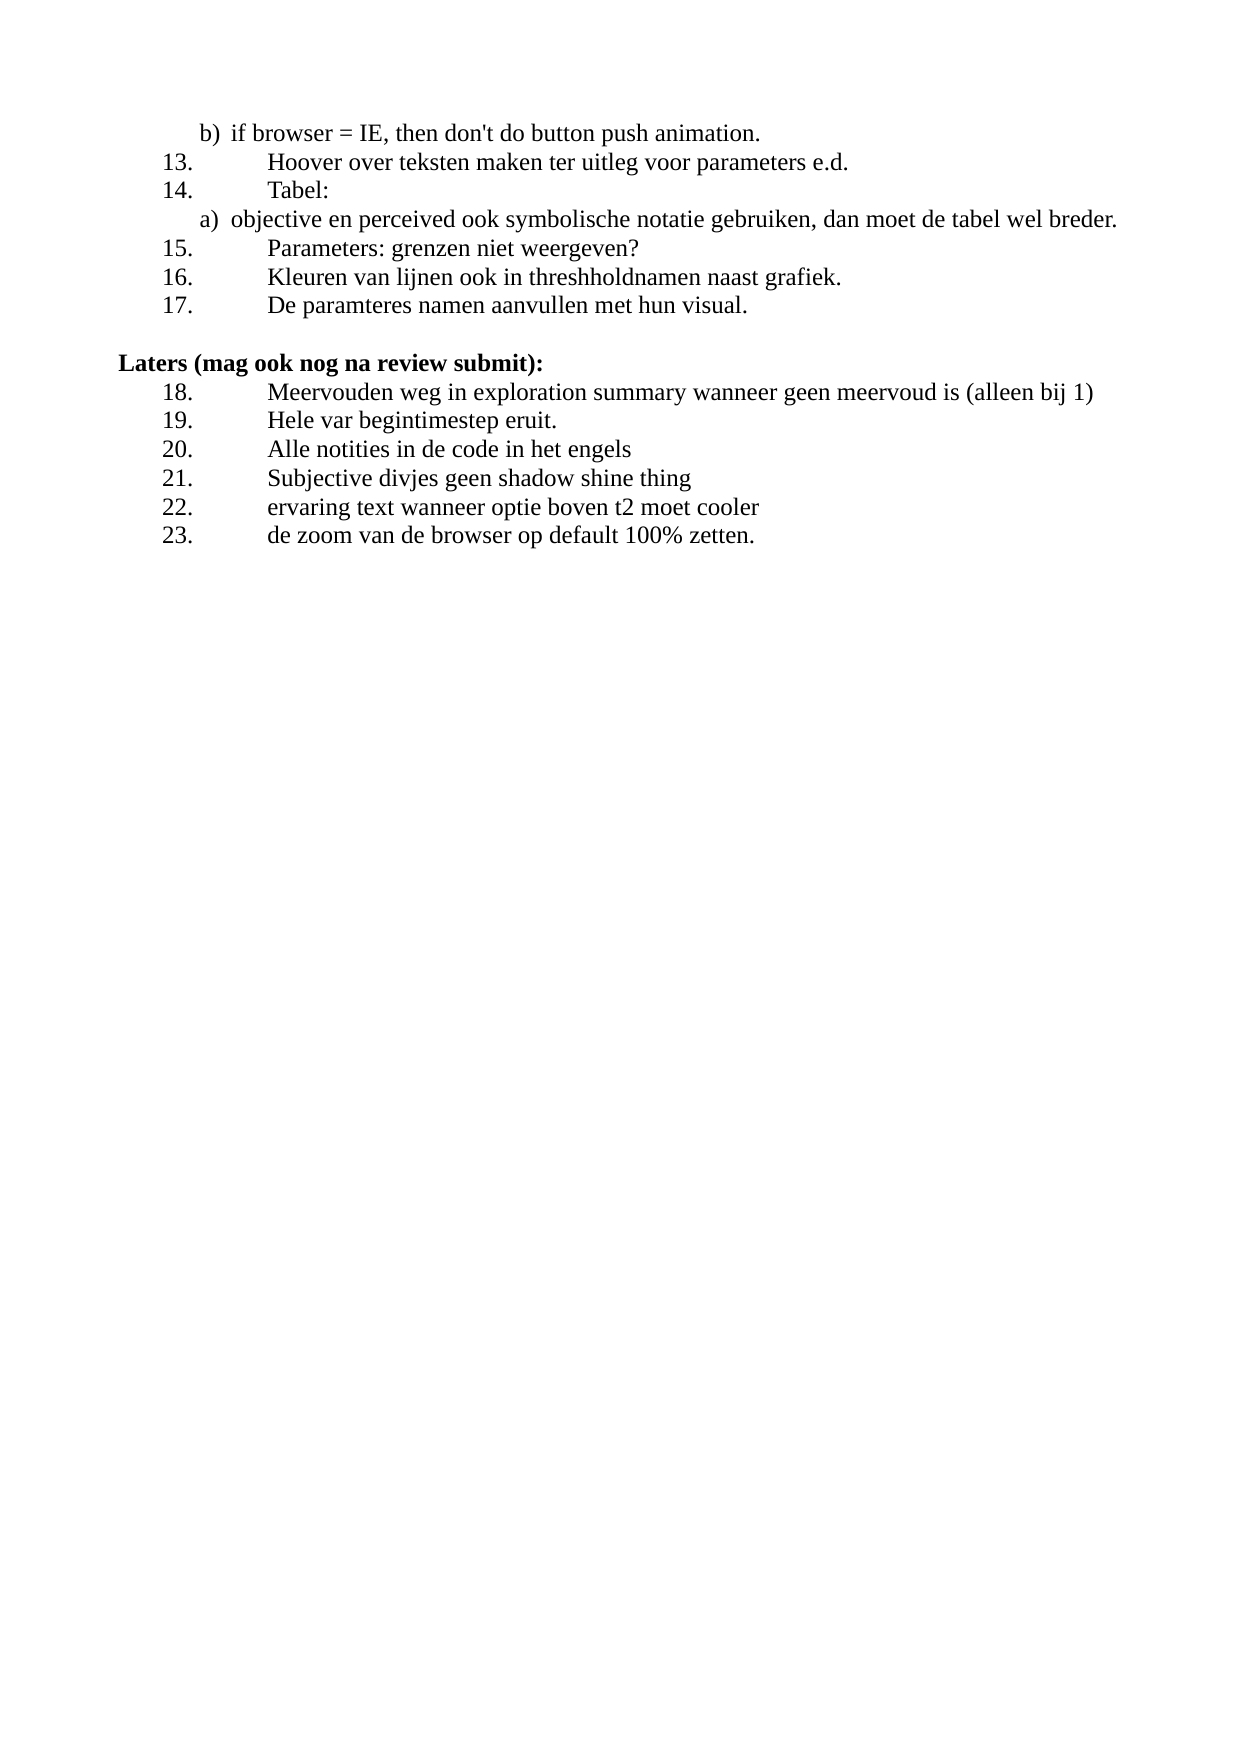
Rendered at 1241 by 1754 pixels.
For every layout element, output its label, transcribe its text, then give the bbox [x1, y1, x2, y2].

list Alle notities in de code in het engels [156, 434, 1122, 463]
list Hele var begintimestep eruit. [156, 406, 1122, 434]
list if browser = IE, then don't do button push animation. [193, 118, 1122, 147]
list Tabel: [156, 176, 1122, 204]
list Parameters: grenzen niet weergeven? [156, 233, 1122, 262]
list objective en perceived ook symbolische notatie gebruiken, dan moet de tabel wel breder. [193, 204, 1122, 233]
list Kleuren van lijnen ook in threshholdnamen naast grafiek. [156, 262, 1122, 291]
list ervaring text wanneer optie boven t2 moet cooler [156, 492, 1122, 521]
list De paramteres namen aanvullen met hun visual. [156, 291, 1122, 319]
list Subjective divjes geen shadow shine thing [156, 463, 1122, 492]
list Meervouden weg in exploration summary wanneer geen meervoud is (alleen bij 1) [156, 377, 1122, 406]
text Laters (mag ook nog na review submit): [118, 348, 1122, 377]
list de zoom van de browser op default 100% zetten. [156, 521, 1122, 549]
list Hoover over teksten maken ter uitleg voor parameters e.d. [156, 147, 1122, 176]
